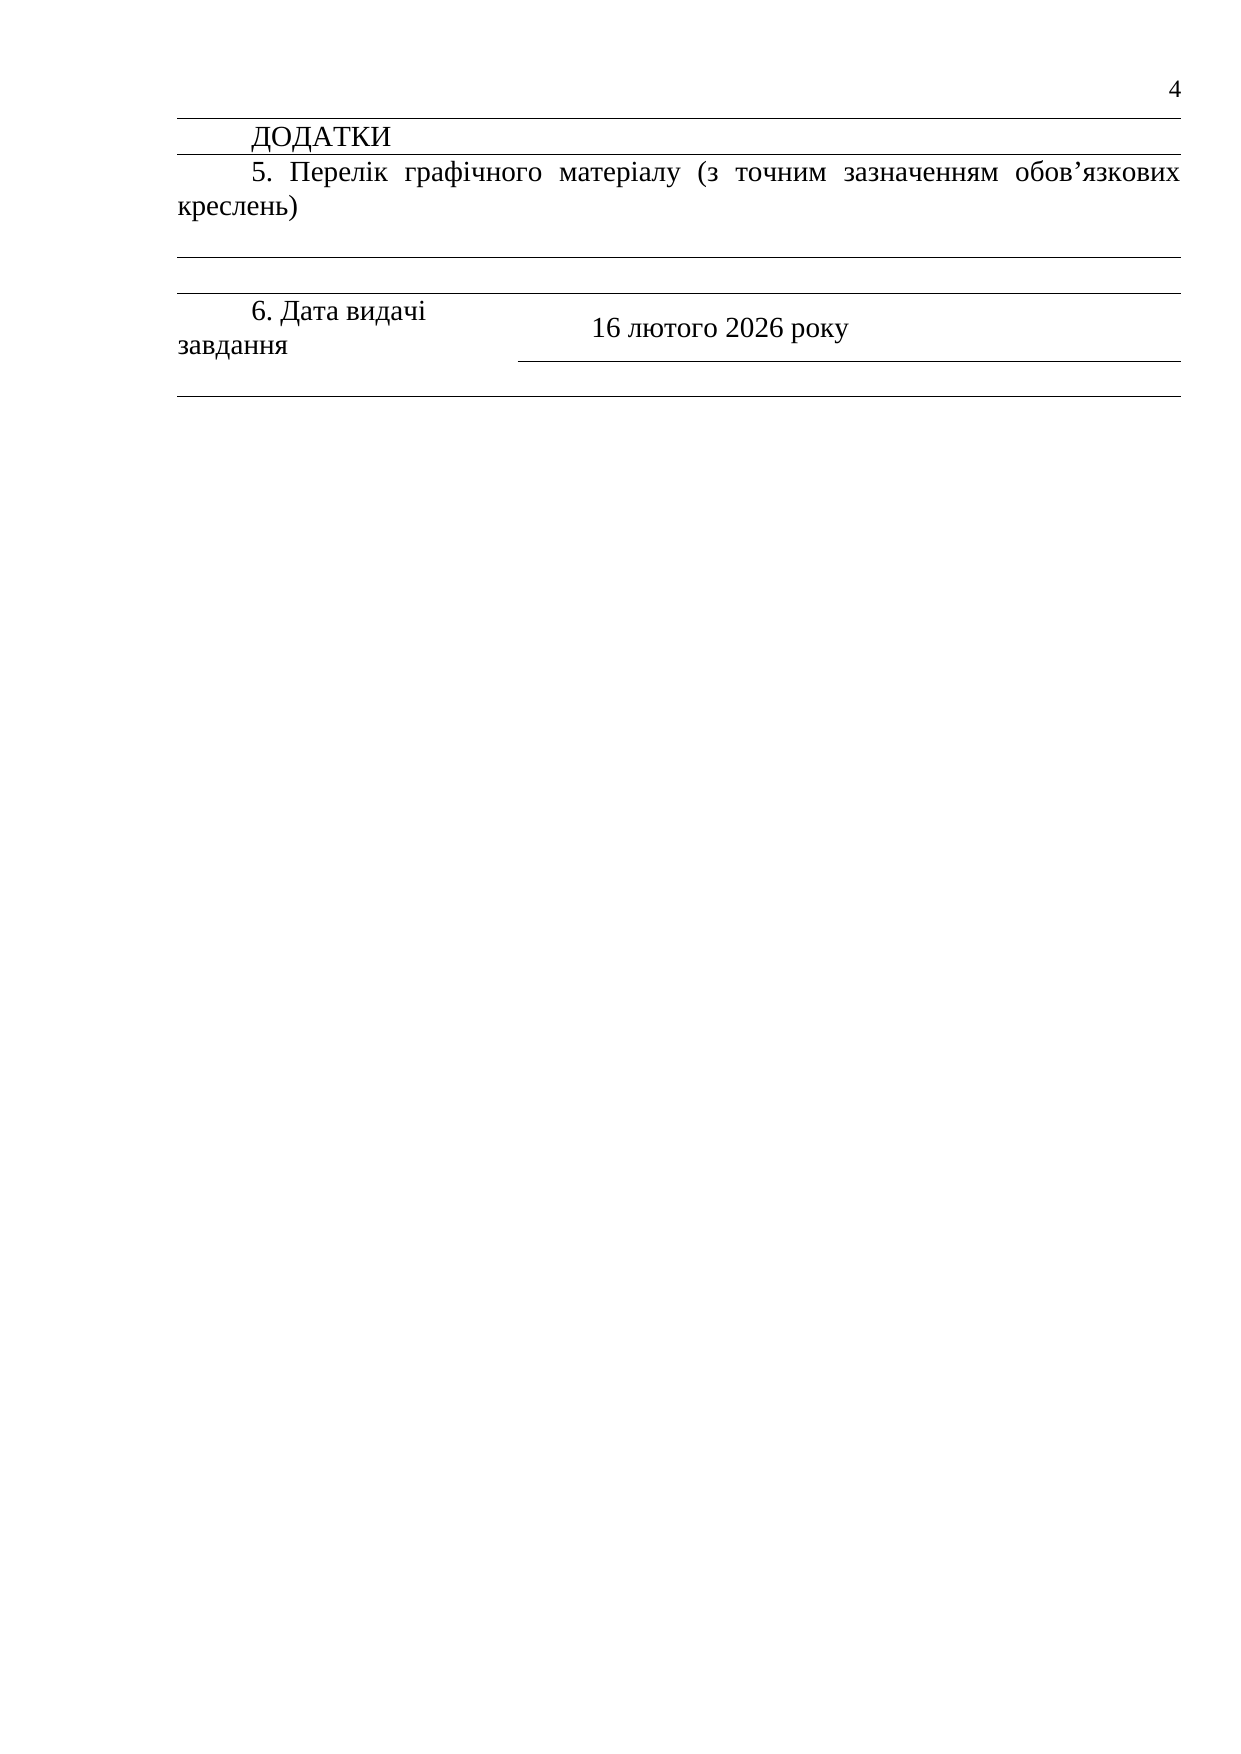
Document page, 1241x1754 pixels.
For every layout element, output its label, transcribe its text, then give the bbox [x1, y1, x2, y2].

table_cell [177, 258, 1181, 292]
table_cell [177, 361, 1181, 396]
table_cell 16 лютого 2026 року [518, 294, 1181, 361]
table_cell 5. Перелік графічного матеріалу (з точним зазначенням обов’язкових креслень) [177, 155, 1181, 222]
table_cell ДОДАТКИ [177, 119, 1181, 153]
table_cell [177, 222, 1181, 257]
table_cell 6. Дата видачі завдання [177, 294, 517, 361]
